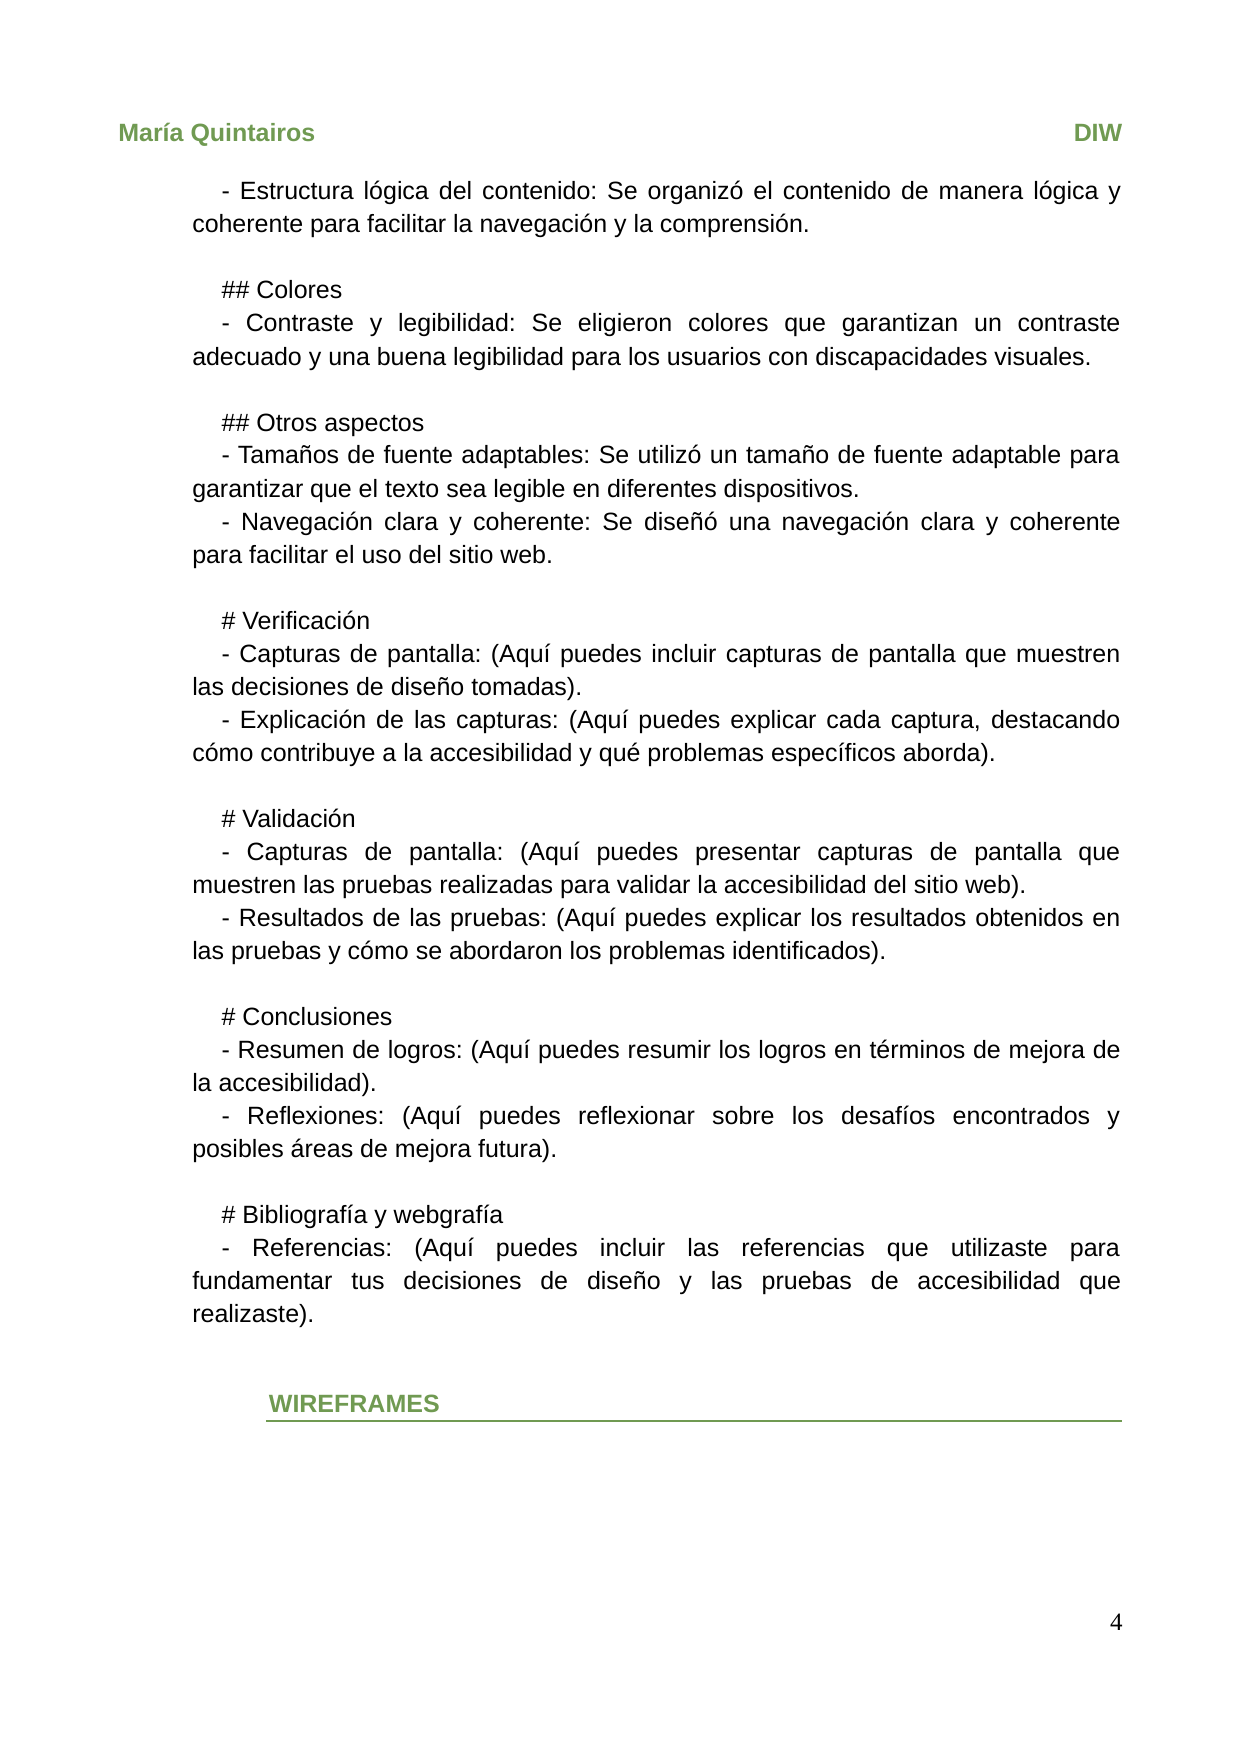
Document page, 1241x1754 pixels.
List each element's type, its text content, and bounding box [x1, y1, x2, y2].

text - Reflexiones: (Aquí puedes reflexionar sobre los desafíos encontrados y posibles áreas de mejora futura). [192, 1101, 1122, 1163]
subtitle WIREFRAMES [266, 1386, 1122, 1420]
text # Conclusiones [192, 1002, 1122, 1031]
text - Capturas de pantalla: (Aquí puedes incluir capturas de pantalla que muestren las decisiones de diseño tomadas). [192, 639, 1122, 700]
text # Validación [192, 804, 1122, 832]
text ## Colores [192, 275, 1122, 304]
text ## Otros aspectos [192, 407, 1122, 436]
text - Contraste y legibilidad: Se eligieron colores que garantizan un contraste adecuado y una buena legibilidad para los usuarios con discapacidades visuales. [192, 308, 1122, 370]
text - Resultados de las pruebas: (Aquí puedes explicar los resultados obtenidos en las pruebas y cómo se abordaron los problemas identificados). [192, 903, 1122, 964]
text - Resumen de logros: (Aquí puedes resumir los logros en términos de mejora de la accesibilidad). [192, 1035, 1122, 1097]
text # Verificación [192, 606, 1122, 634]
text - Referencias: (Aquí puedes incluir las referencias que utilizaste para fundamentar tus decisiones de diseño y las pruebas de accesibilidad que realizaste). [192, 1233, 1122, 1328]
text - Estructura lógica del contenido: Se organizó el contenido de manera lógica y coherente para facilitar la navegación y la comprensión. [192, 176, 1122, 238]
text - Capturas de pantalla: (Aquí puedes presentar capturas de pantalla que muestren las pruebas realizadas para validar la accesibilidad del sitio web). [192, 837, 1122, 898]
text - Navegación clara y coherente: Se diseñó una navegación clara y coherente para facilitar el uso del sitio web. [192, 507, 1122, 568]
text - Tamaños de fuente adaptables: Se utilizó un tamaño de fuente adaptable para garantizar que el texto sea legible en diferentes dispositivos. [192, 441, 1122, 502]
text # Bibliografía y webgrafía [192, 1200, 1122, 1229]
text - Explicación de las capturas: (Aquí puedes explicar cada captura, destacando cómo contribuye a la accesibilidad y qué problemas específicos aborda). [192, 705, 1122, 766]
